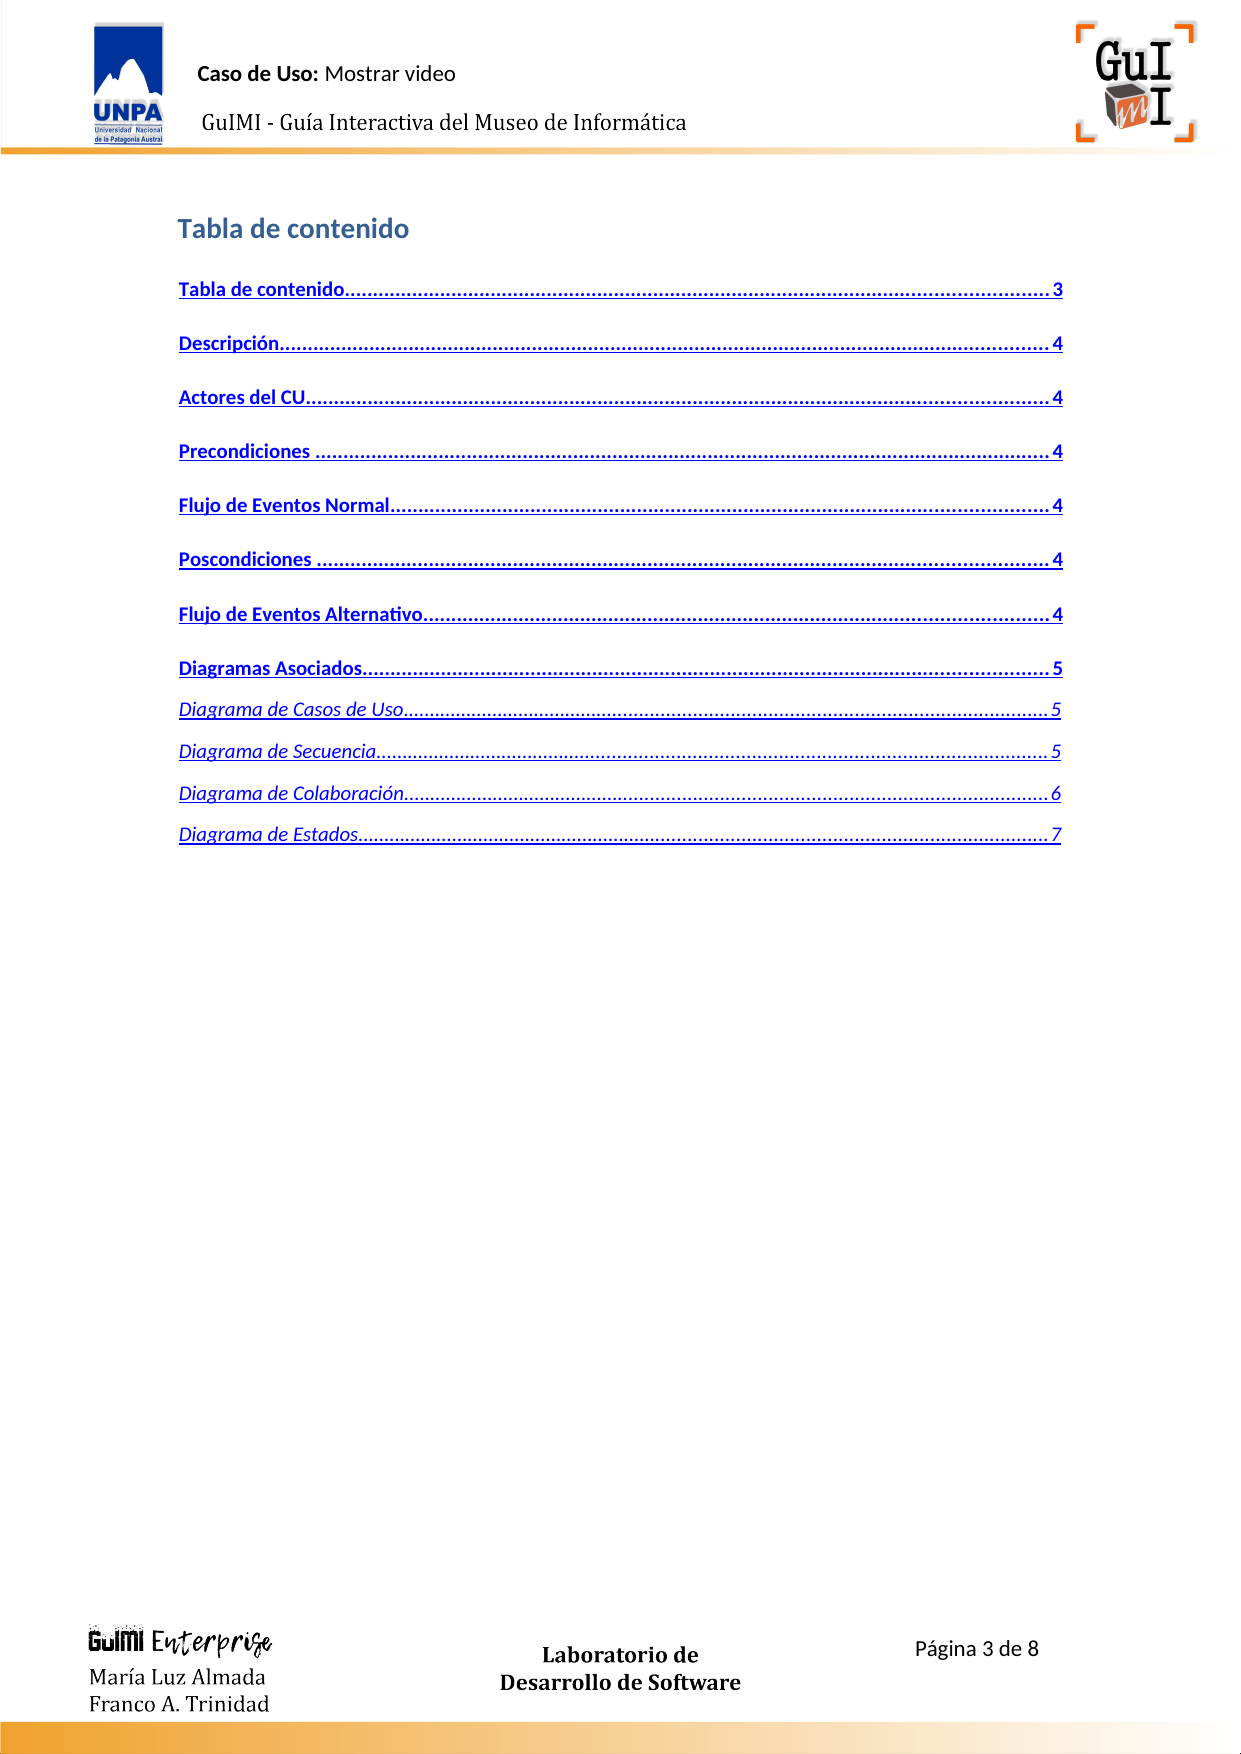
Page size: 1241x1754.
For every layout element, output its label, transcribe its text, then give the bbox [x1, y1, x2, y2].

text Diagrama de Estados 7 [179, 822, 1063, 847]
text Tabla de contenido 3 [179, 276, 1063, 298]
subtitle Tabla de contenido [177, 210, 1063, 246]
text Actores del CU 4 [179, 384, 1063, 406]
text Precondiciones 4 [179, 438, 1063, 460]
text Flujo de Eventos Normal 4 [179, 492, 1063, 514]
text Diagramas Asociados 5 [179, 655, 1063, 677]
picture [0, 0, 1241, 155]
text Diagrama de Colaboración 6 [179, 780, 1063, 805]
text Diagrama de Casos de Uso 5 [179, 697, 1063, 722]
text Flujo de Eventos Alternativo 4 [179, 601, 1063, 623]
text Poscondiciones 4 [179, 547, 1063, 568]
text Diagrama de Secuencia 5 [179, 738, 1063, 764]
text Descripción 4 [179, 330, 1063, 352]
picture [0, 1613, 1241, 1754]
